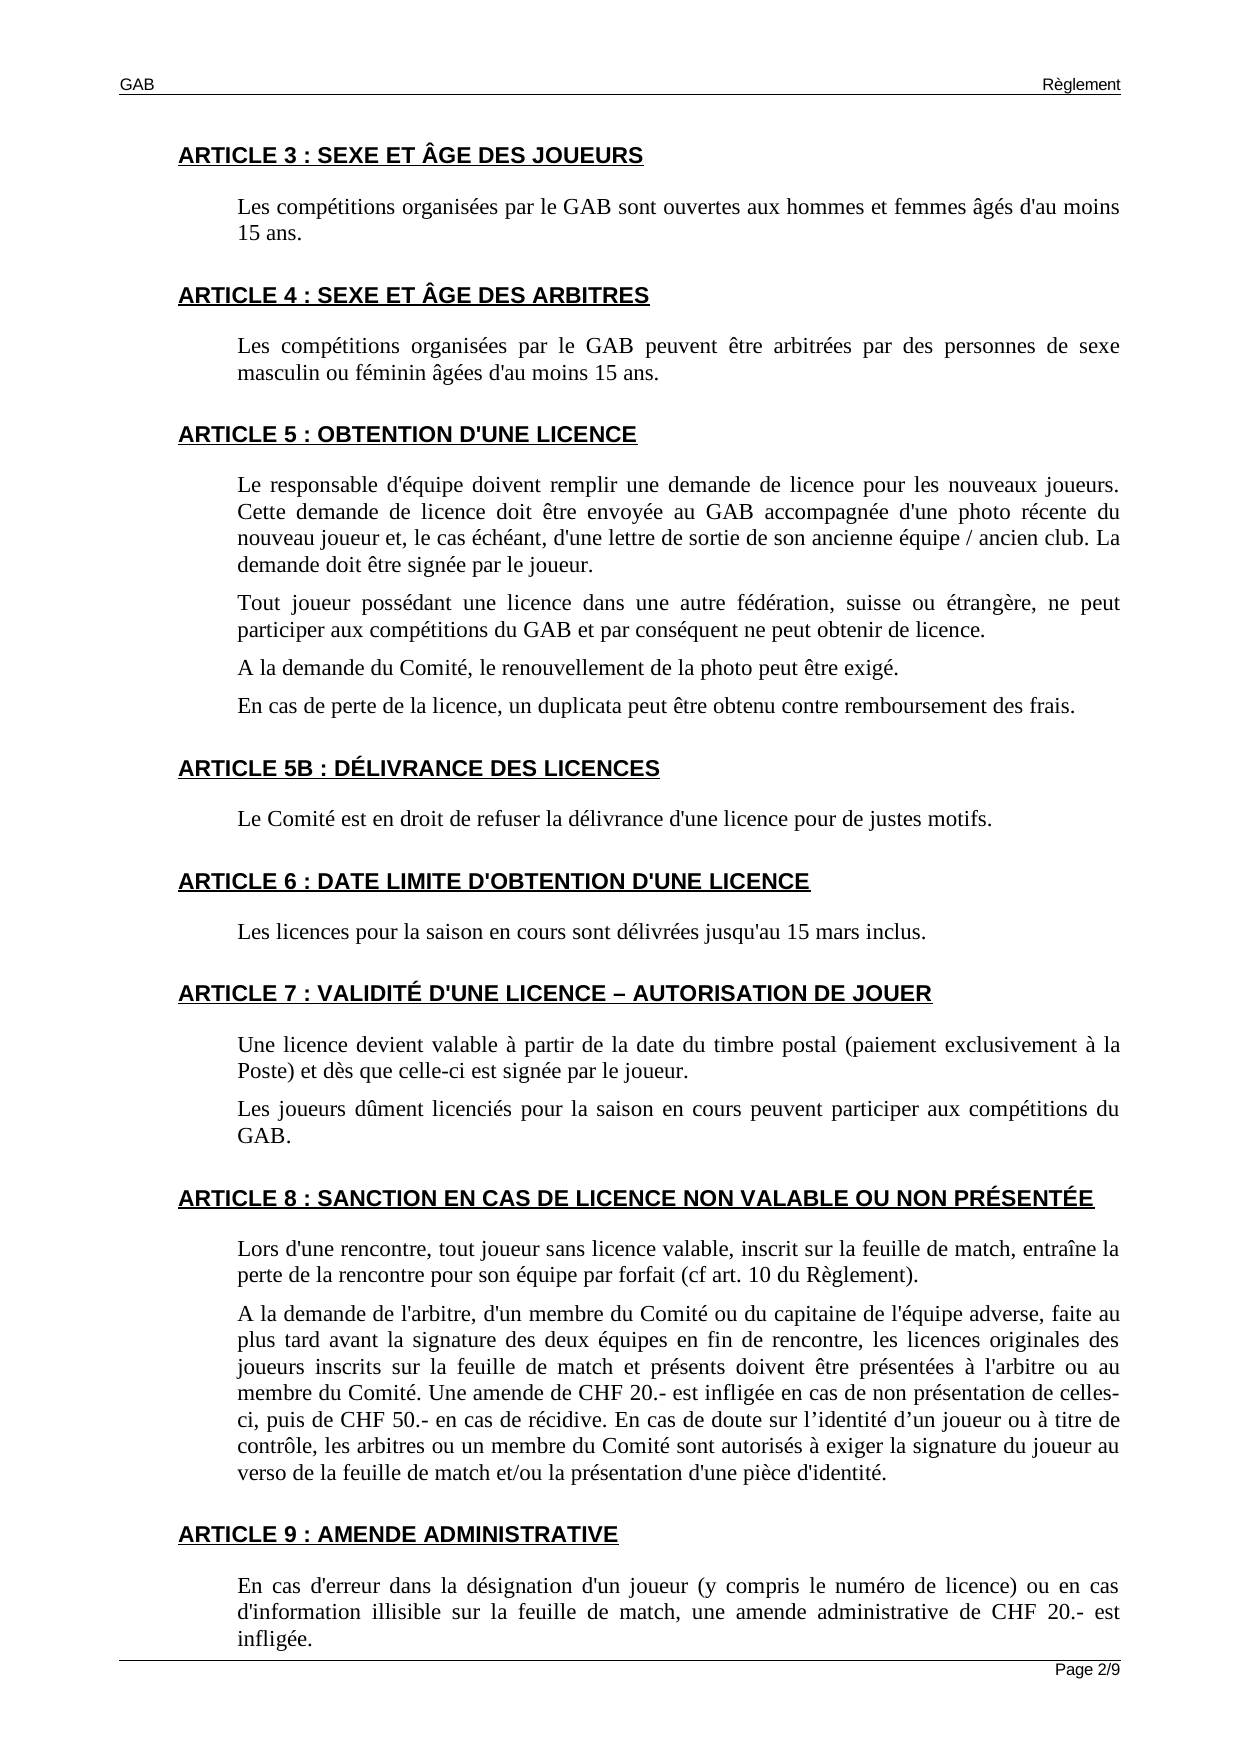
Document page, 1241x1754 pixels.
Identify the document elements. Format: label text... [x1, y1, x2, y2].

text En cas d'erreur dans la désignation d'un joueur (y compris le numéro de licence) ou en cas d'information illisible sur la feuille de match, une amende administrative de CHF 20.- est infligée. [237, 1572, 1121, 1651]
subtitle ARTICLE 7 : VALIDITÉ D'UNE LICENCE – AUTORISATION DE JOUER [178, 980, 1121, 1007]
subtitle ARTICLE 4 : SEXE ET ÂGE DES ARBITRES [178, 281, 1121, 308]
subtitle ARTICLE 9 : AMENDE ADMINISTRATIVE [178, 1521, 1121, 1548]
text Les joueurs dûment licenciés pour la saison en cours peuvent participer aux compétitions du GAB. [237, 1095, 1121, 1148]
subtitle ARTICLE 6 : DATE LIMITE D'OBTENTION D'UNE LICENCE [178, 867, 1121, 894]
text Tout joueur possédant une licence dans une autre fédération, suisse ou étrangère, ne peut participer aux compétitions du GAB et par conséquent ne peut obtenir de licence. [237, 589, 1121, 642]
text Une licence devient valable à partir de la date du timbre postal (paiement exclusivement à la Poste) et dès que celle-ci est signée par le joueur. [237, 1030, 1121, 1083]
text Les licences pour la saison en cours sont délivrées jusqu'au 15 mars inclus. [237, 918, 1121, 944]
text Les compétitions organisées par le GAB sont ouvertes aux hommes et femmes âgés d'au moins 15 ans. [237, 192, 1121, 246]
text Le Comité est en droit de refuser la délivrance d'une licence pour de justes motifs. [237, 805, 1121, 832]
subtitle ARTICLE 8 : SANCTION EN CAS DE LICENCE NON VALABLE OU NON PRÉSENTÉE [178, 1184, 1121, 1211]
text Lors d'une rencontre, tout joueur sans licence valable, inscrit sur la feuille de match, entraîne la perte de la rencontre pour son équipe par forfait (cf art. 10 du Règlement). [237, 1234, 1121, 1288]
subtitle ARTICLE 3 : SEXE ET ÂGE DES JOUEURS [178, 142, 1121, 169]
text A la demande du Comité, le renouvellement de la photo peut être exigé. [237, 654, 1121, 681]
subtitle ARTICLE 5B : DÉLIVRANCE DES LICENCES [178, 754, 1121, 781]
text En cas de perte de la licence, un duplicata peut être obtenu contre remboursement des frais. [237, 692, 1121, 719]
subtitle ARTICLE 5 : OBTENTION D'UNE LICENCE [178, 420, 1121, 447]
text A la demande de l'arbitre, d'un membre du Comité ou du capitaine de l'équipe adverse, faite au plus tard avant la signature des deux équipes en fin de rencontre, les licences originales des joueurs inscrits sur la feuille de match et présents doivent être présentées à l'arbitre ou au membre du Comité. Une amende de CHF 20.- est infligée en cas de non présentation de celles-ci, puis de CHF 50.- en cas de récidive. En cas de doute sur l’identité d’un joueur ou à titre de contrôle, les arbitres ou un membre du Comité sont autorisés à exiger la signature du joueur au verso de la feuille de match et/ou la présentation d'une pièce d'identité. [237, 1299, 1121, 1485]
text Les compétitions organisées par le GAB peuvent être arbitrées par des personnes de sexe masculin ou féminin âgées d'au moins 15 ans. [237, 332, 1121, 385]
text Le responsable d'équipe doivent remplir une demande de licence pour les nouveaux joueurs. Cette demande de licence doit être envoyée au GAB accompagnée d'une photo récente du nouveau joueur et, le cas échéant, d'une lettre de sortie de son ancienne équipe / ancien club. La demande doit être signée par le joueur. [237, 471, 1121, 577]
